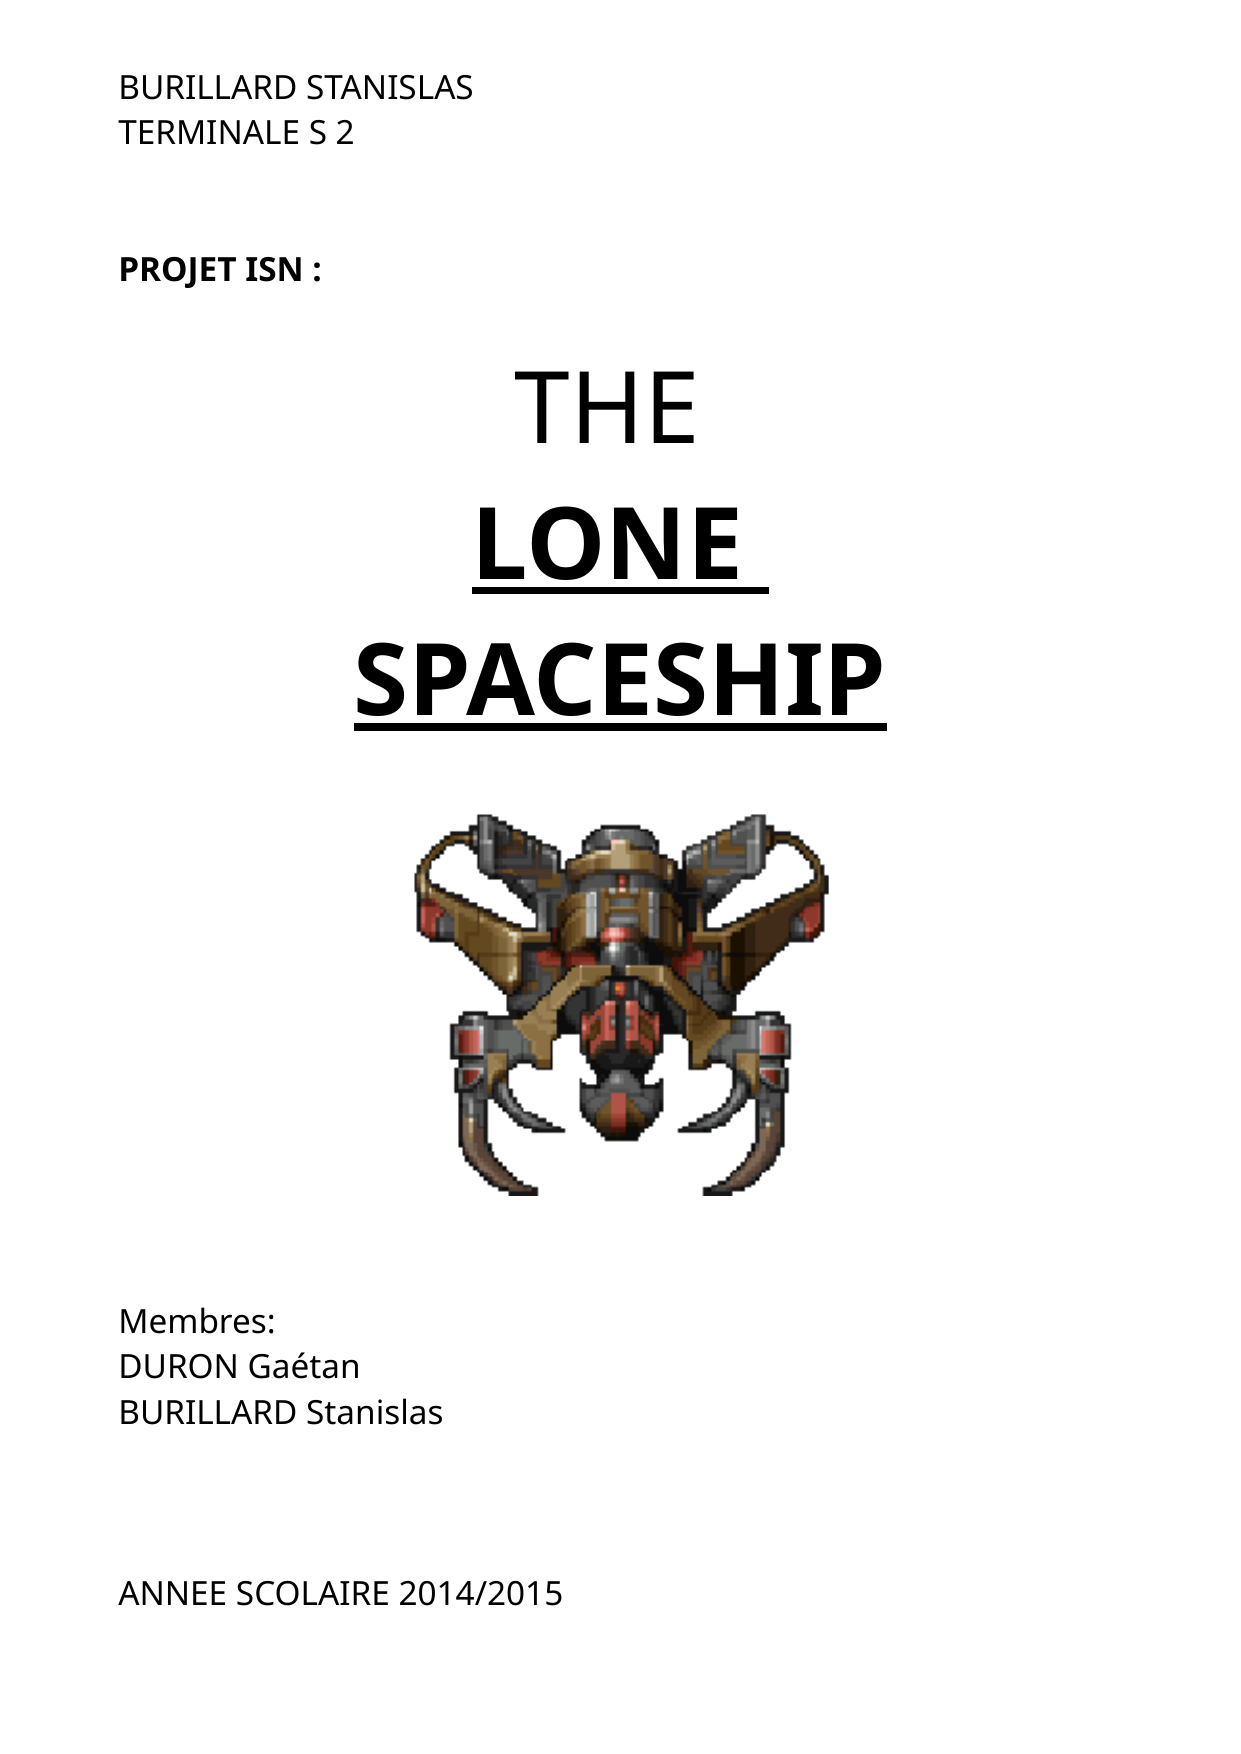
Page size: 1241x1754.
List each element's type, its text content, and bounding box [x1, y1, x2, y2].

text BURILLARD Stanislas [118, 1388, 1122, 1434]
text PROJET ISN : [118, 245, 1122, 291]
picture [411, 812, 829, 1196]
text ANNEE SCOLAIRE 2014/2015 [118, 1570, 1122, 1616]
text BURILLARD STANISLAS [118, 64, 1122, 109]
text DURON Gaétan [118, 1343, 1122, 1388]
text TERMINALE S 2 [118, 109, 1122, 154]
text LONE [118, 472, 1122, 609]
text THE [118, 336, 1122, 472]
text SPACESHIP [118, 609, 1122, 745]
text Membres: [118, 1298, 1122, 1343]
